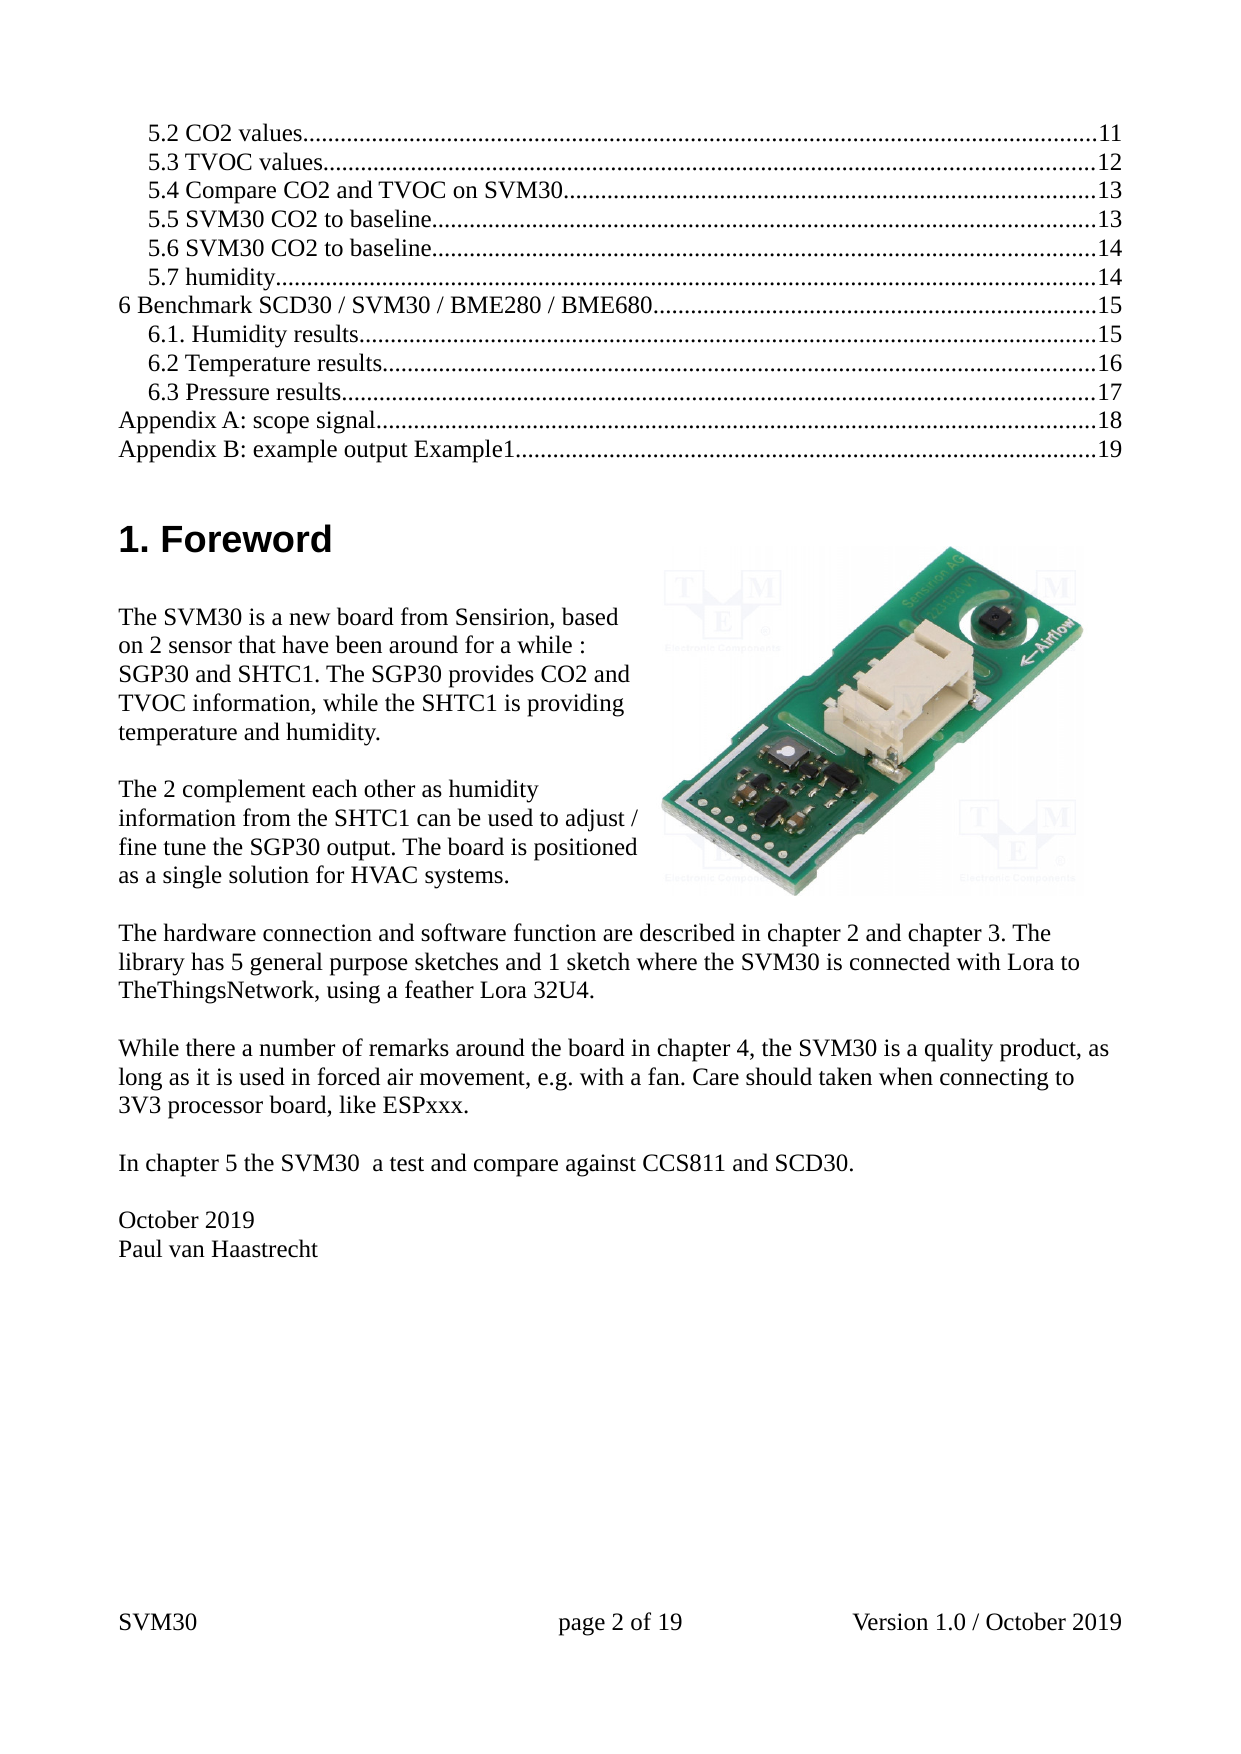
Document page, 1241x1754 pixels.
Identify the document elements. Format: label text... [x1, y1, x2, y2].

text 6 Benchmark SCD30 / SVM30 / BME280 / BME680 15 [118, 291, 1122, 319]
text Appendix B: example output Example1 19 [118, 434, 1122, 463]
text 5.4 Compare CO2 and TVOC on SVM30 13 [148, 176, 1122, 204]
text Appendix A: scope signal 18 [118, 406, 1122, 434]
text 6.2 Temperature results 16 [148, 348, 1122, 377]
text 5.5 SVM30 CO2 to baseline 13 [148, 204, 1122, 233]
text 6.1. Humidity results 15 [148, 319, 1122, 348]
text 6.3 Pressure results 17 [148, 377, 1122, 406]
text The SVM30 is a new board from Sensirion, based on 2 sensor that have been around for a while : SGP30 and SHTC1. The SGP30 provides CO2 and TVOC information, while the SHTC1 is providing temperature and humidity. [118, 602, 638, 746]
text 5.2 CO2 values 11 [148, 118, 1122, 147]
picture [638, 546, 1105, 896]
text 5.7 humidity 14 [148, 262, 1122, 291]
text In chapter 5 the SVM30 a test and compare against CCS811 and SCD30. [118, 1148, 1122, 1177]
text 5.6 SVM30 CO2 to baseline 14 [148, 233, 1122, 262]
subtitle 1. Foreword [118, 517, 1122, 561]
text 5.3 TVOC values 12 [148, 147, 1122, 176]
text The 2 complement each other as humidity information from the SHTC1 can be used to adjust / fine tune the SGP30 output. The board is positioned as a single solution for HVAC systems. [118, 774, 638, 889]
text While there a number of remarks around the board in chapter 4, the SVM30 is a quality product, as long as it is used in forced air movement, e.g. with a fan. Care should taken when connecting to 3V3 processor board, like ESPxxx. [118, 1033, 1122, 1119]
text October 2019 [118, 1206, 1122, 1234]
text Paul van Haastrecht [118, 1234, 1122, 1263]
text The hardware connection and software function are described in chapter 2 and chapter 3. The library has 5 general purpose sketches and 1 sketch where the SVM30 is connected with Lora to TheThingsNetwork, using a feather Lora 32U4. [118, 918, 1122, 1004]
